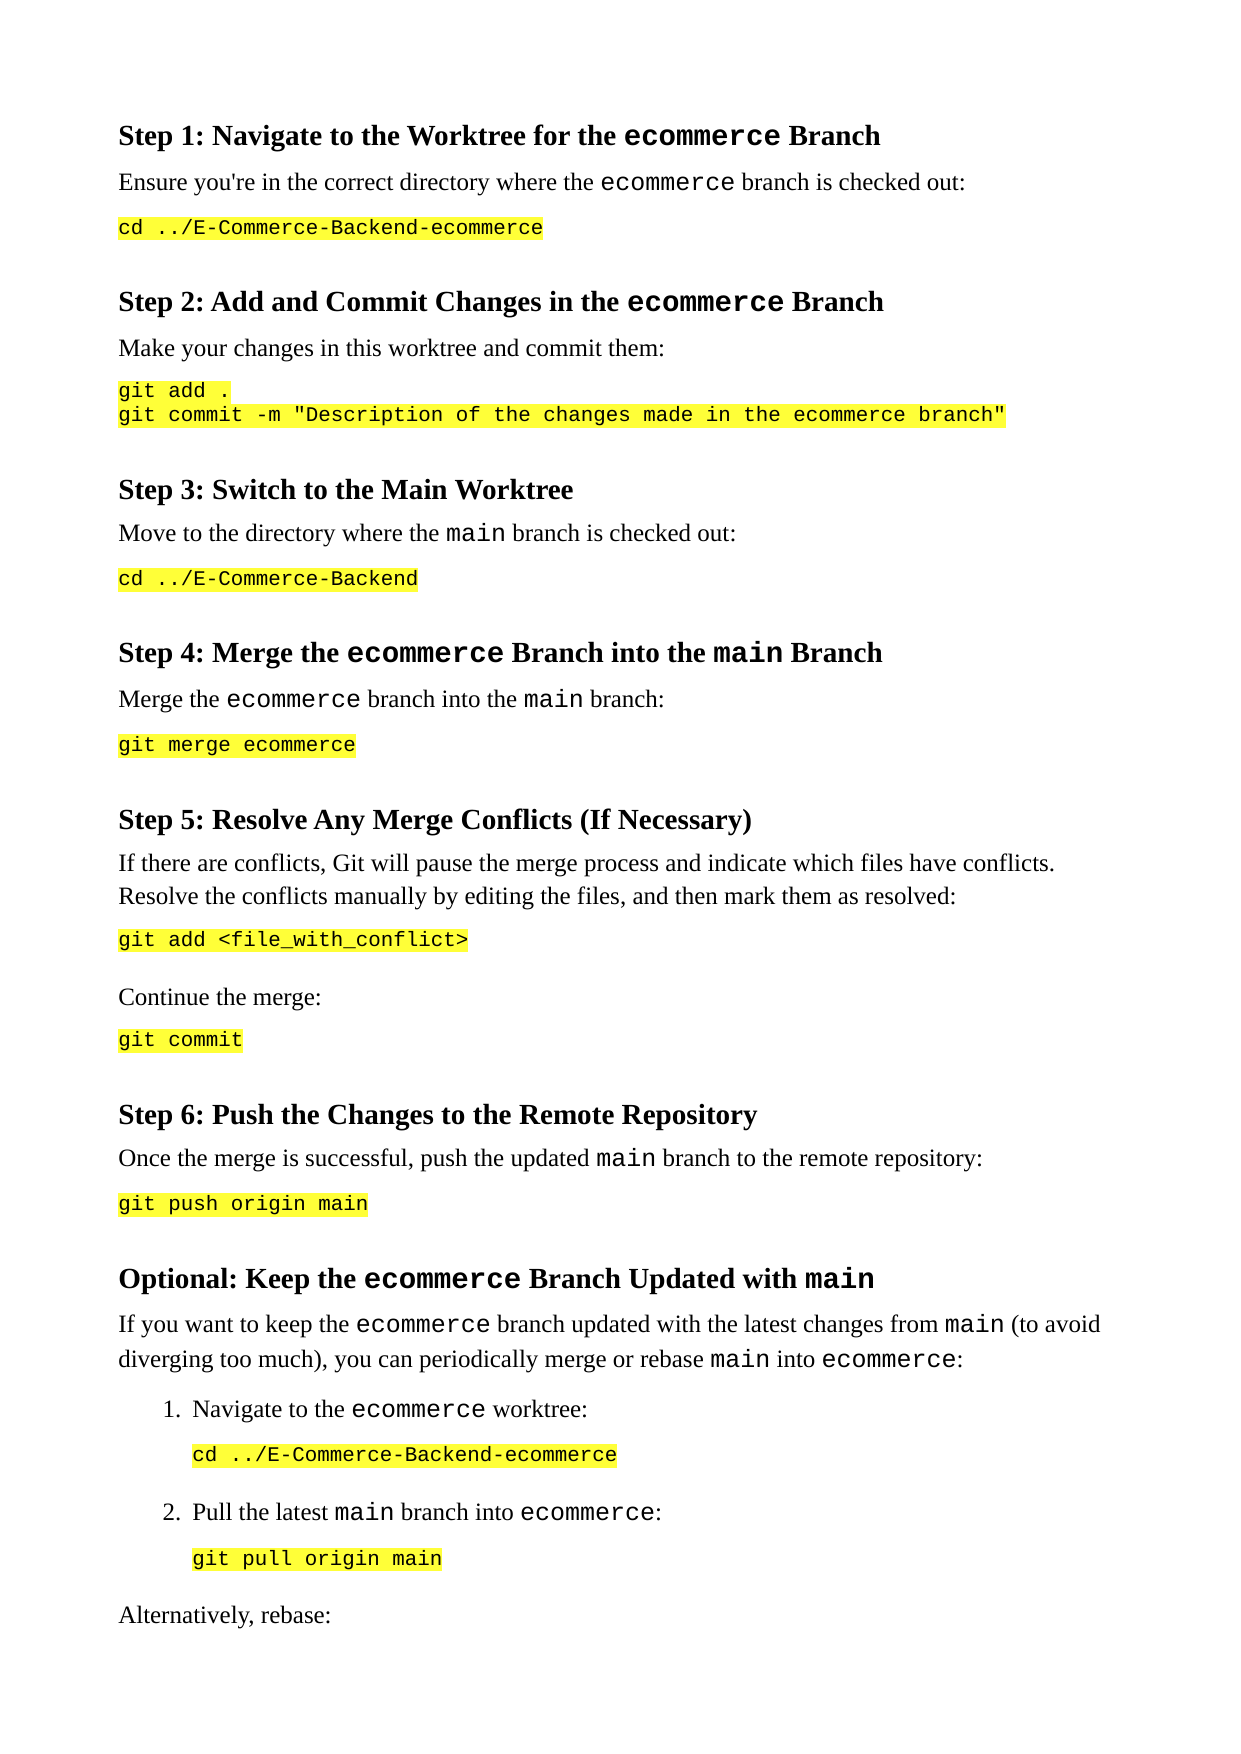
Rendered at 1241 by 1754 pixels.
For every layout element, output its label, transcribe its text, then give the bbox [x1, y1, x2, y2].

text git commit -m "Description of the changes made in the ecommerce branch" [118, 404, 1122, 428]
text If you want to keep the ecommerce branch updated with the latest changes from main (to avoid diverging too much), you can periodically merge or rebase main into ecommerce: [118, 1309, 1122, 1375]
subtitle Step 3: Switch to the Main Worktree [118, 472, 1122, 505]
list Pull the latest main branch into ecommerce: [162, 1497, 1122, 1528]
text Make your changes in this worktree and commit them: [118, 333, 1122, 362]
list git pull origin main [162, 1547, 1122, 1571]
text cd ../E-Commerce-Backend [118, 568, 1122, 592]
text Ensure you're in the correct directory where the ecommerce branch is checked out: [118, 167, 1122, 197]
text Move to the directory where the main branch is checked out: [118, 518, 1122, 549]
text git add . [118, 381, 1122, 404]
text Continue the merge: [118, 982, 1122, 1010]
subtitle Step 1: Navigate to the Worktree for the ecommerce Branch [118, 118, 1122, 154]
list Navigate to the ecommerce worktree: [162, 1394, 1122, 1425]
text git commit [118, 1029, 1122, 1053]
subtitle Optional: Keep the ecommerce Branch Updated with main [118, 1261, 1122, 1297]
text Merge the ecommerce branch into the main branch: [118, 684, 1122, 715]
subtitle Step 6: Push the Changes to the Remote Repository [118, 1097, 1122, 1131]
text Once the merge is successful, push the updated main branch to the remote repository: [118, 1143, 1122, 1174]
text Alternatively, rebase: [118, 1601, 1122, 1629]
text git merge ecommerce [118, 734, 1122, 758]
text git add <file_with_conflict> [118, 928, 1122, 952]
subtitle Step 4: Merge the ecommerce Branch into the main Branch [118, 636, 1122, 672]
subtitle Step 5: Resolve Any Merge Conflicts (If Necessary) [118, 802, 1122, 835]
list cd ../E-Commerce-Backend-ecommerce [162, 1444, 1122, 1468]
text git push origin main [118, 1193, 1122, 1217]
subtitle Step 2: Add and Commit Changes in the ecommerce Branch [118, 284, 1122, 320]
text If there are conflicts, Git will pause the merge process and indicate which files have conflicts. Resolve the conflicts manually by editing the files, and then mark them as resolved: [118, 848, 1122, 910]
text cd ../E-Commerce-Backend-ecommerce [118, 217, 1122, 240]
